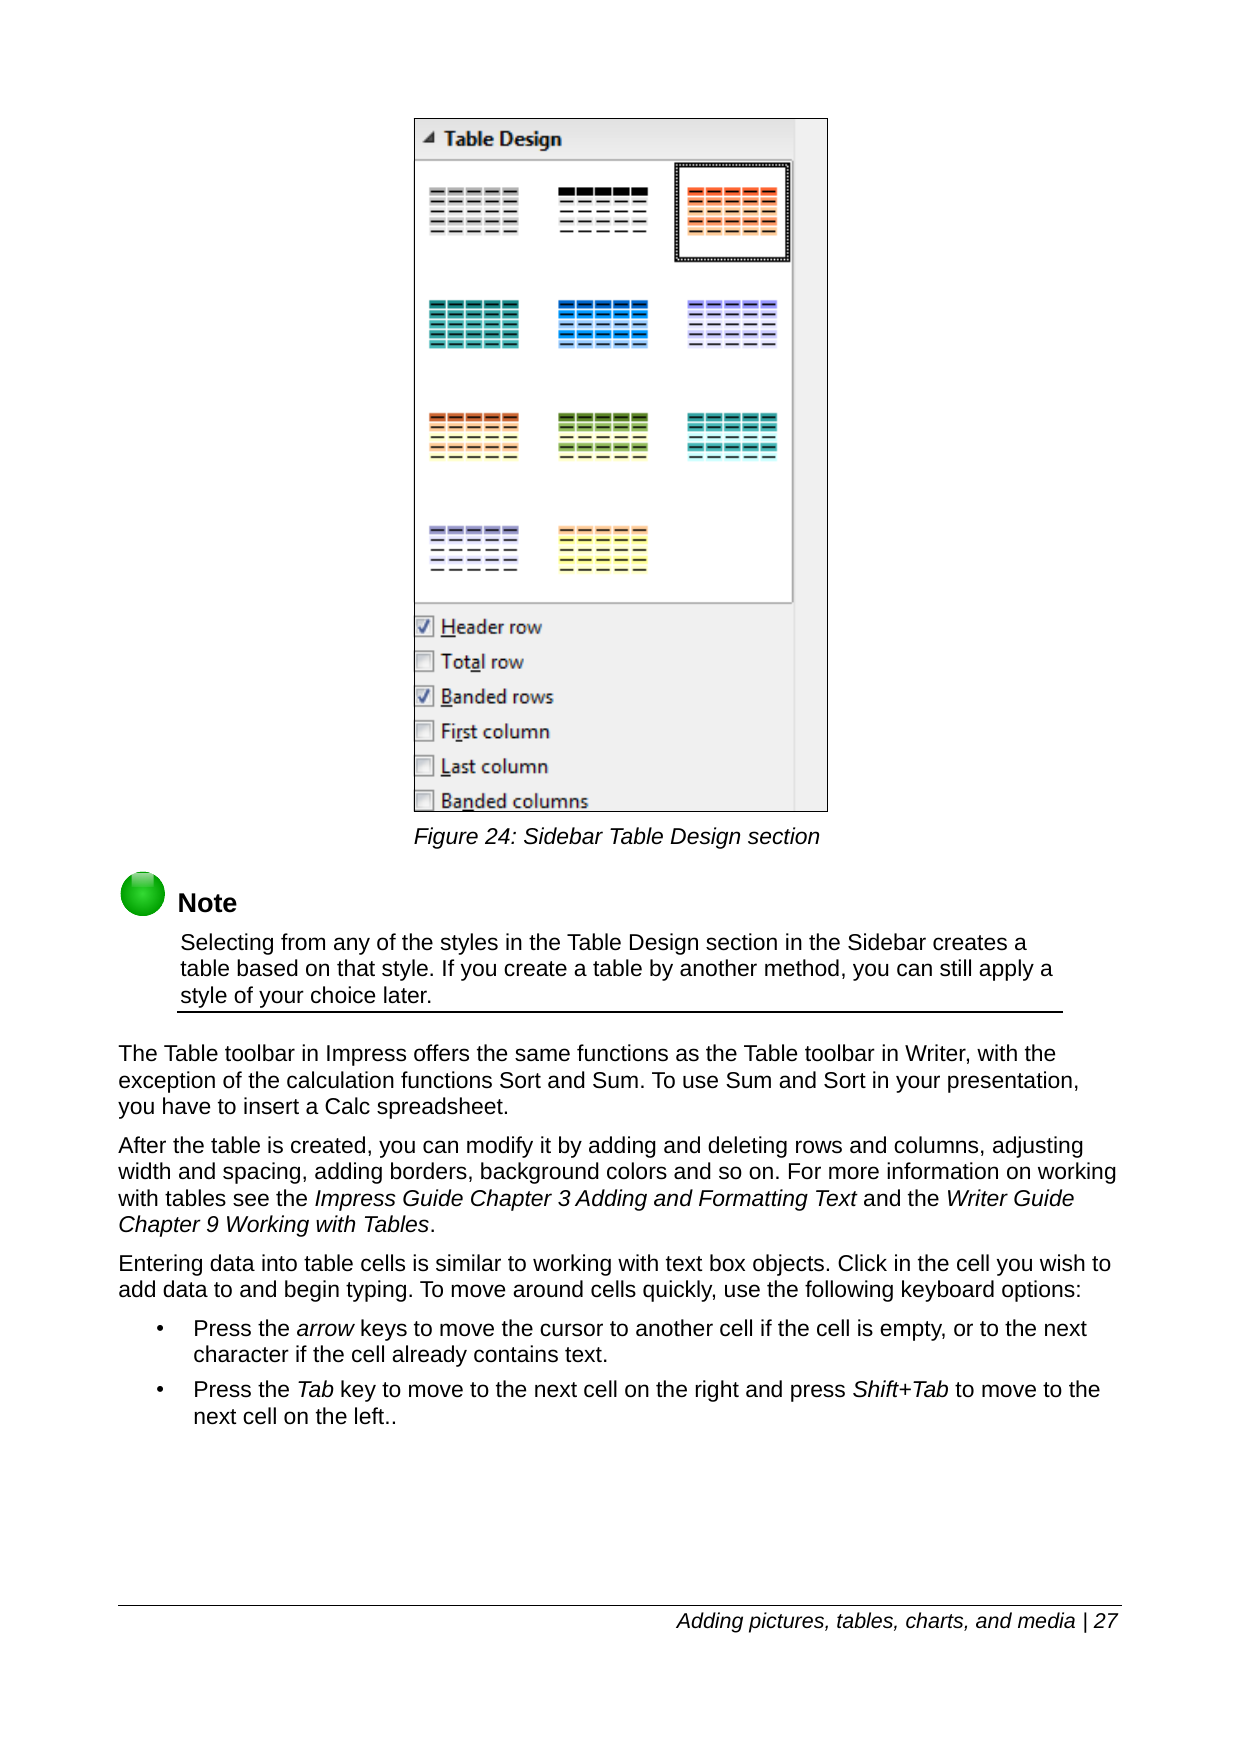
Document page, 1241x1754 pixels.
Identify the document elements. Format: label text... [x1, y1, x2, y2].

list Press the arrow keys to move the cursor to another cell if the cell is empty, or to the next character if the cell already contains text. [156, 1315, 1122, 1368]
list Entering data into table cells is similar to working with text box objects. Click in the cell you wish to add data to and begin typing. To move around cells quickly, use the following keyboard options: [118, 1250, 1122, 1302]
text After the table is created, you can modify it by adding and deleting rows and columns, adjusting width and spacing, adding borders, background colors and so on. For more information on working with tables see the Impress Guide Chapter 3 Adding and Formatting Text and the Writer Guide Chapter 9 Working with Tables. [118, 1132, 1122, 1237]
subtitle Note [118, 869, 1122, 918]
text The Table toolbar in Impress offers the same functions as the Table toolbar in Writer, with the exception of the calculation functions Sort and Sum. To use Sum and Sort in your presentation, you have to insert a Calc spreadsheet. [118, 1040, 1122, 1119]
text Figure 24: Sidebar Table Design section [413, 823, 827, 850]
list Press the Tab key to move to the next cell on the right and press Shift+Tab to move to the next cell on the left.. [156, 1376, 1122, 1429]
text Selecting from any of the styles in the Table Design section in the Sidebar creates a table based on that style. If you create a table by another method, you can still apply a style of your choice later. [177, 926, 1063, 1011]
